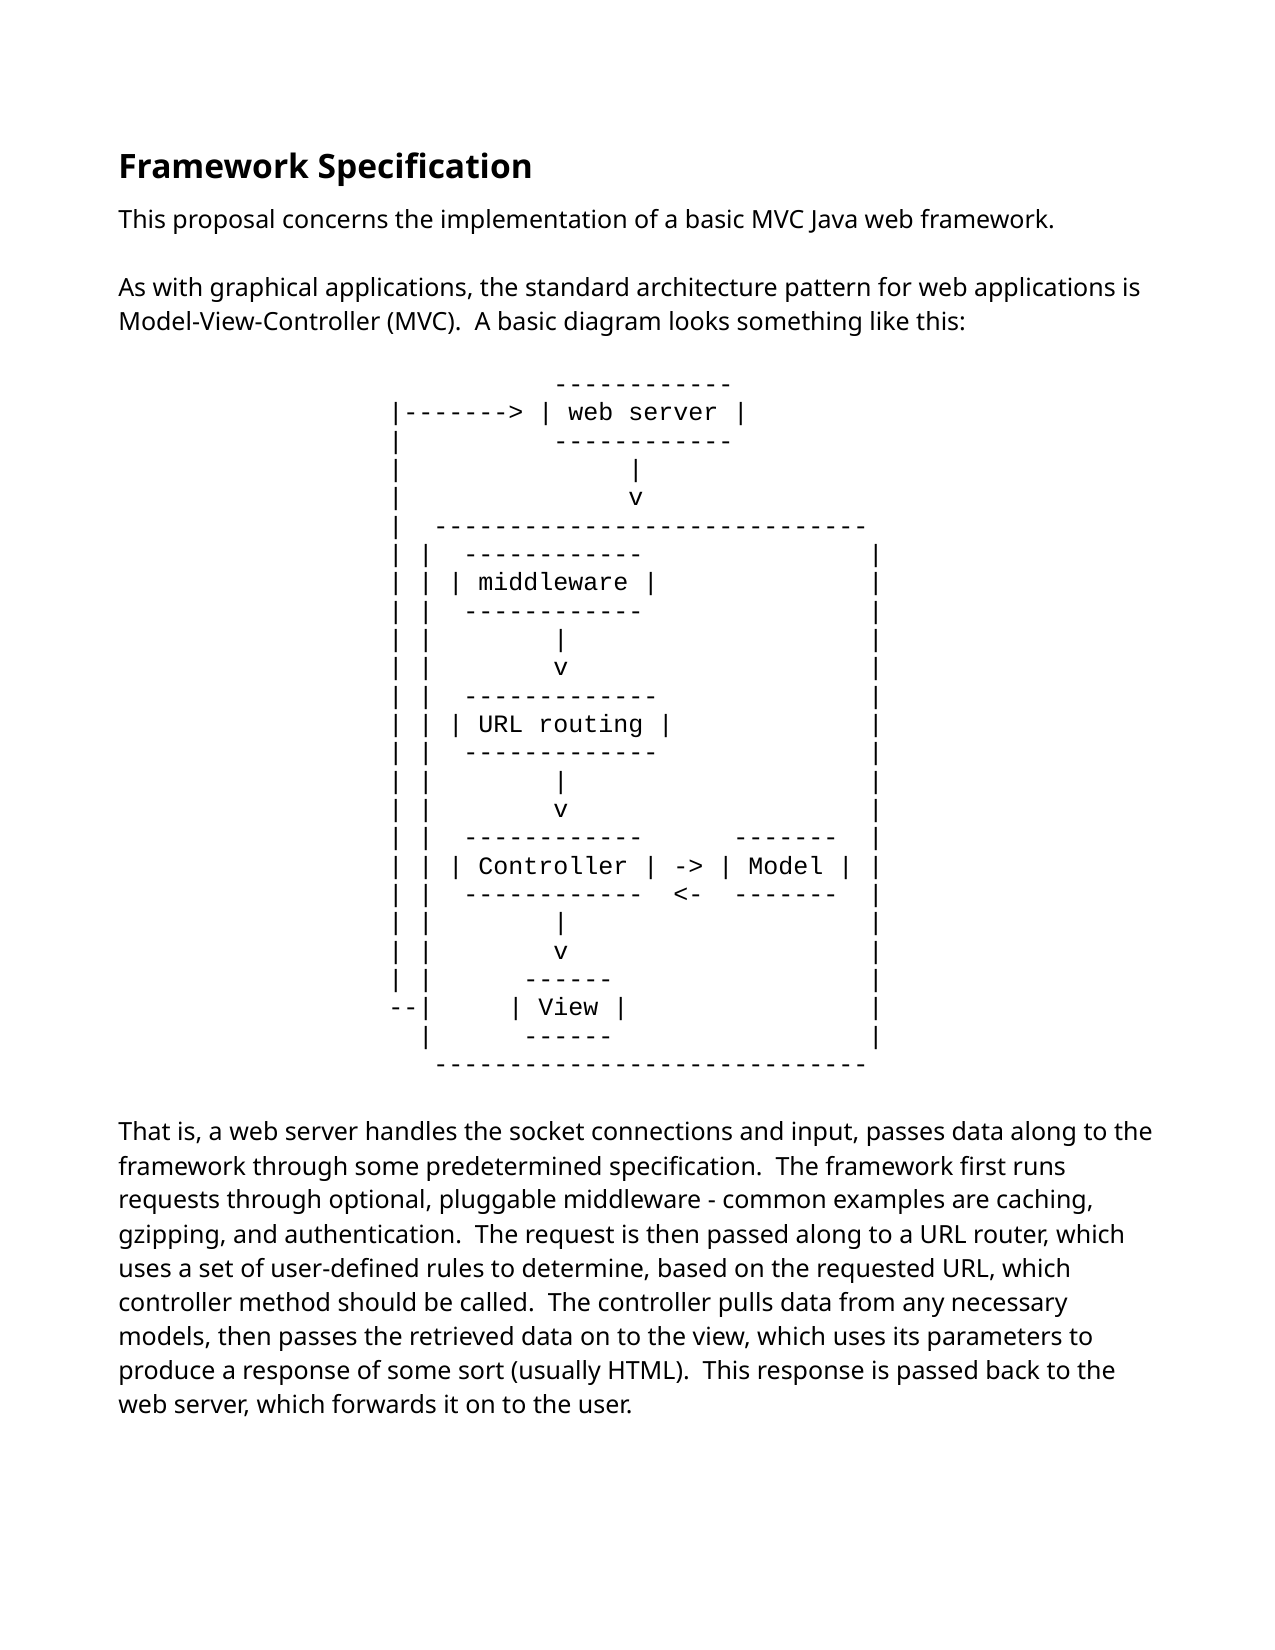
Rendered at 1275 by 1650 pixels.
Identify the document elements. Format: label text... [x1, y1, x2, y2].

text | ----------------------------- [118, 513, 1157, 542]
subtitle Framework Specification [118, 143, 1157, 189]
text | | | URL routing | | [118, 712, 1157, 740]
text | | ------ | [118, 967, 1157, 995]
text ----------------------------- [118, 1052, 1157, 1080]
text | | [118, 457, 1157, 485]
text --| | View | | [118, 995, 1157, 1023]
text | | ------------ ------- | [118, 825, 1157, 853]
text | | ------------- | [118, 740, 1157, 768]
text | ------------ [118, 428, 1157, 457]
text | | ------------ | [118, 542, 1157, 570]
text | | | | [118, 768, 1157, 797]
text This proposal concerns the implementation of a basic MVC Java web framework. [118, 201, 1157, 235]
text That is, a web server handles the socket connections and input, passes data along to the framework through some predetermined specification. The framework first runs requests through optional, pluggable middleware - common examples are caching, gzipping, and authentication. The request is then passed along to a URL router, which uses a set of user-defined rules to determine, based on the requested URL, which controller method should be called. The controller pulls data from any necessary models, then passes the retrieved data on to the view, which uses its parameters to produce a response of some sort (usually HTML). This response is passed back to the web server, which forwards it on to the user. [118, 1114, 1157, 1421]
text | v [118, 485, 1157, 513]
text | | ------------ | [118, 598, 1157, 627]
text | | ------------- | [118, 683, 1157, 712]
text | | ------------ <- ------- | [118, 882, 1157, 910]
text | | | | [118, 627, 1157, 655]
text | | | | [118, 910, 1157, 938]
text As with graphical applications, the standard architecture pattern for web applications is Model-View-Controller (MVC). A basic diagram looks something like this: [118, 269, 1157, 338]
text ------------ [118, 372, 1157, 400]
text | | v | [118, 797, 1157, 825]
text | | | Controller | -> | Model | | [118, 853, 1157, 882]
text | | v | [118, 655, 1157, 683]
text | | | middleware | | [118, 570, 1157, 598]
text | | v | [118, 938, 1157, 967]
text | ------ | [118, 1023, 1157, 1052]
text |-------> | web server | [118, 400, 1157, 428]
